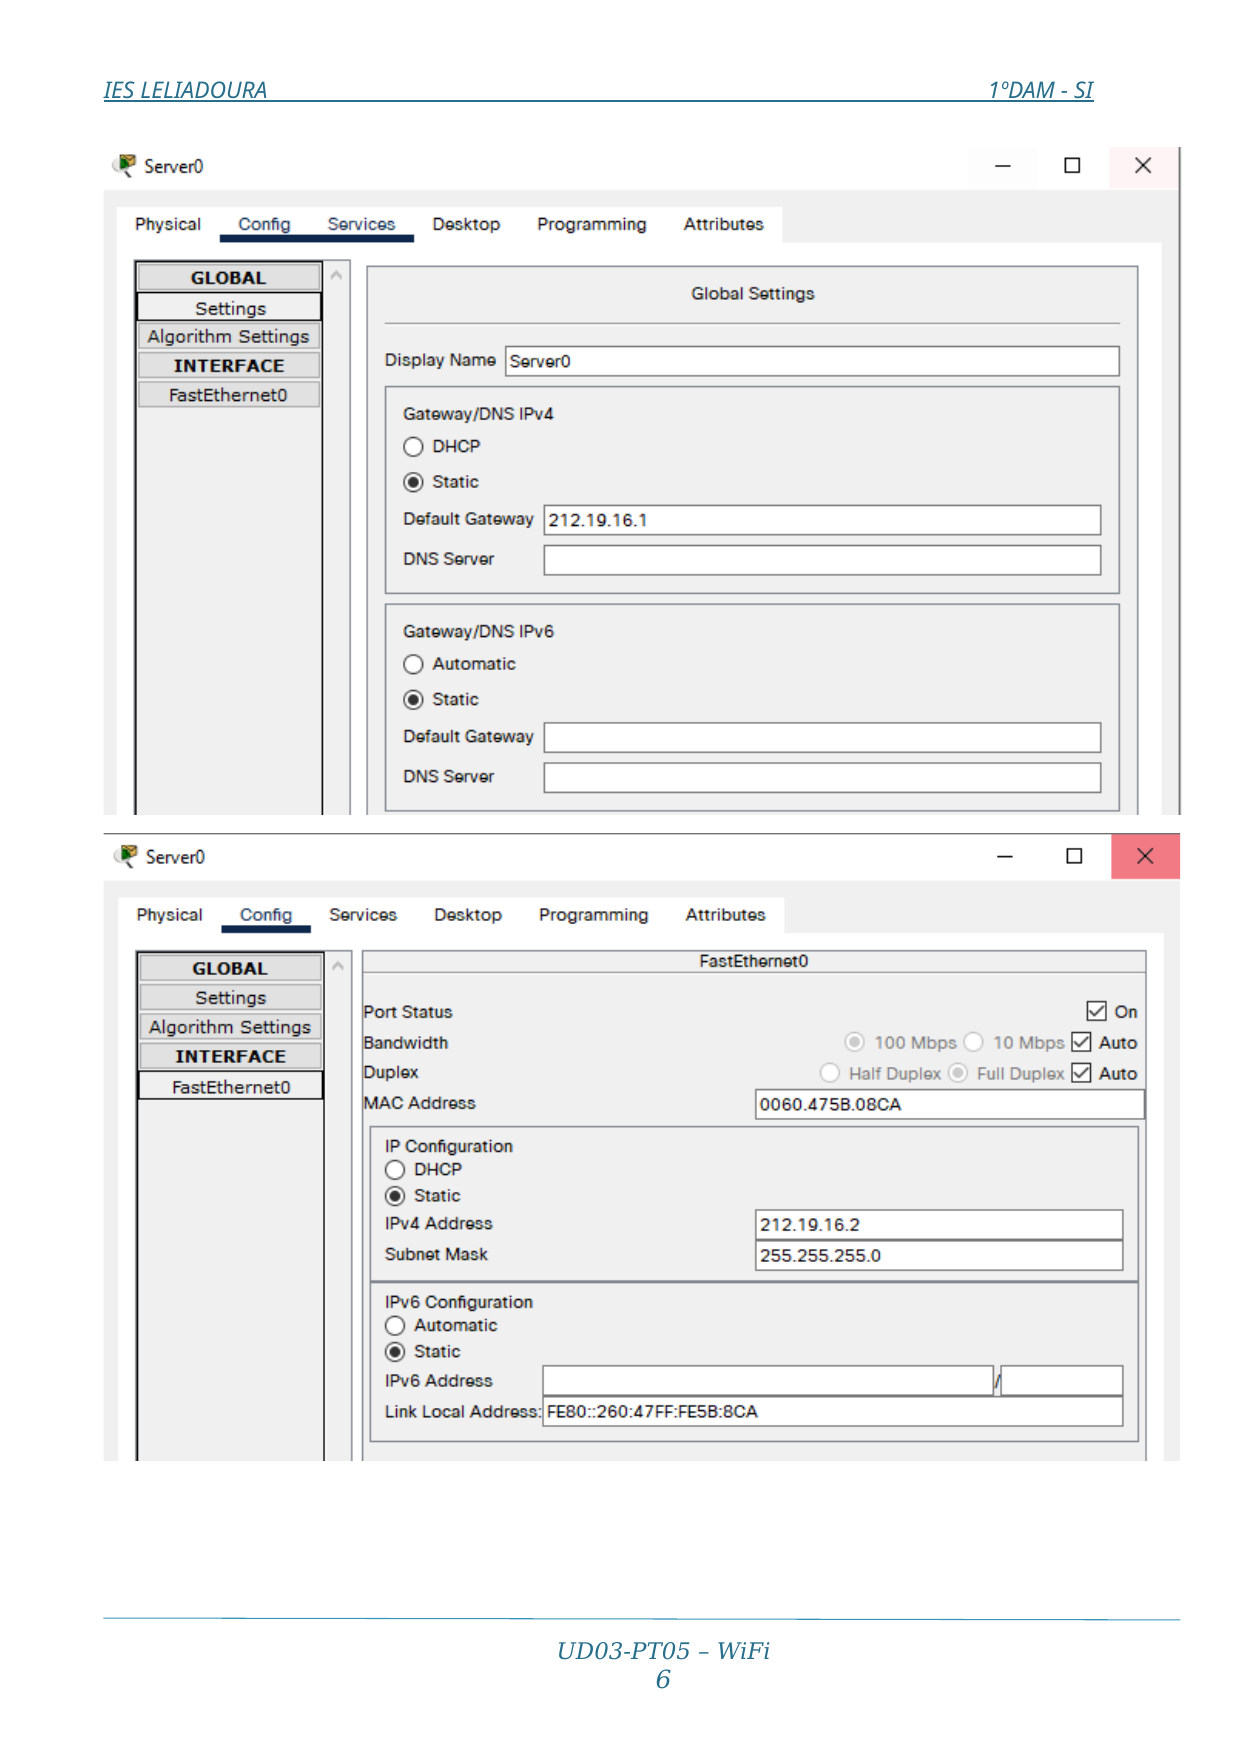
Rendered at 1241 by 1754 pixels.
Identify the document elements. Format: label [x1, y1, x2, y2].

picture [103, 833, 1181, 1461]
picture [103, 147, 1182, 815]
